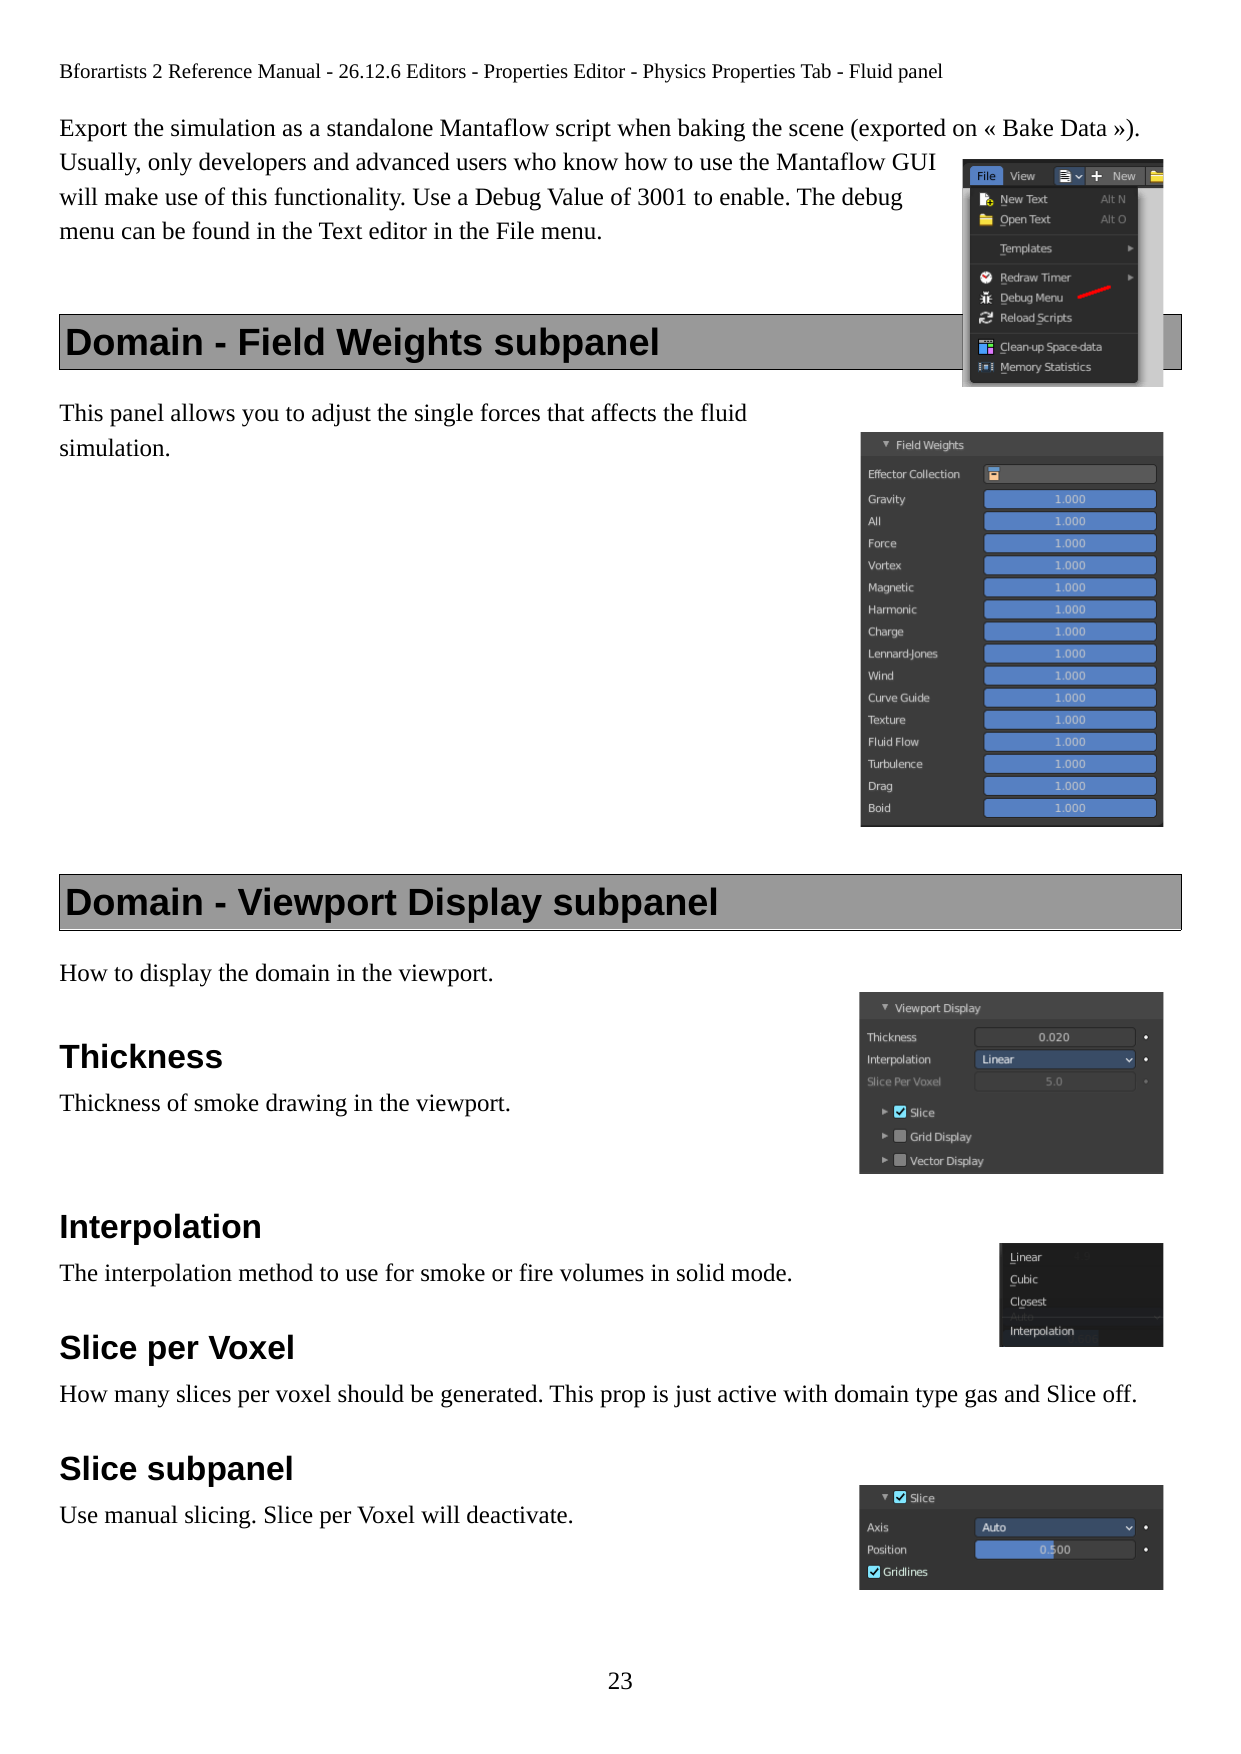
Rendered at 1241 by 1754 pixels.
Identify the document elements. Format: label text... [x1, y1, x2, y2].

picture [962, 159, 1164, 387]
table_header Domain - Viewport Display subpanel [60, 875, 1181, 929]
text Export the simulation as a standalone Mantaflow script when baking the scene (exported on « Bake Data »). Usually, only developers and advanced users who know how to use the Mantaflow GUI will make use of this functionality. Use a Debug Value of 3001 to enable. The debug menu can be found in the Text editor in the File menu. [59, 113, 1181, 245]
subtitle Slice per Voxel [59, 1328, 1181, 1366]
subtitle [1164, 1037, 1181, 1075]
picture [999, 1243, 1164, 1347]
picture [860, 432, 1164, 827]
text Use manual slicing. Slice per Voxel will deactivate. [59, 1500, 859, 1529]
picture [859, 992, 1164, 1174]
text How to display the domain in the viewport. [59, 958, 1181, 987]
text Thickness of smoke drawing in the viewport. [59, 1088, 859, 1117]
subtitle Interpolation [59, 1207, 1181, 1245]
text This panel allows you to adjust the single forces that affects the fluid simulation. [59, 398, 1181, 461]
table_header Domain - Field Weights subpanel [60, 315, 962, 369]
text How many slices per voxel should be generated. This prop is just active with domain type gas and Slice off. [59, 1379, 1181, 1408]
text The interpolation method to use for smoke or fire volumes in solid mode. [59, 1258, 999, 1287]
picture [859, 1485, 1164, 1590]
subtitle Thickness [59, 1037, 859, 1075]
subtitle Slice subpanel [59, 1449, 1181, 1487]
table_header [1164, 315, 1181, 369]
